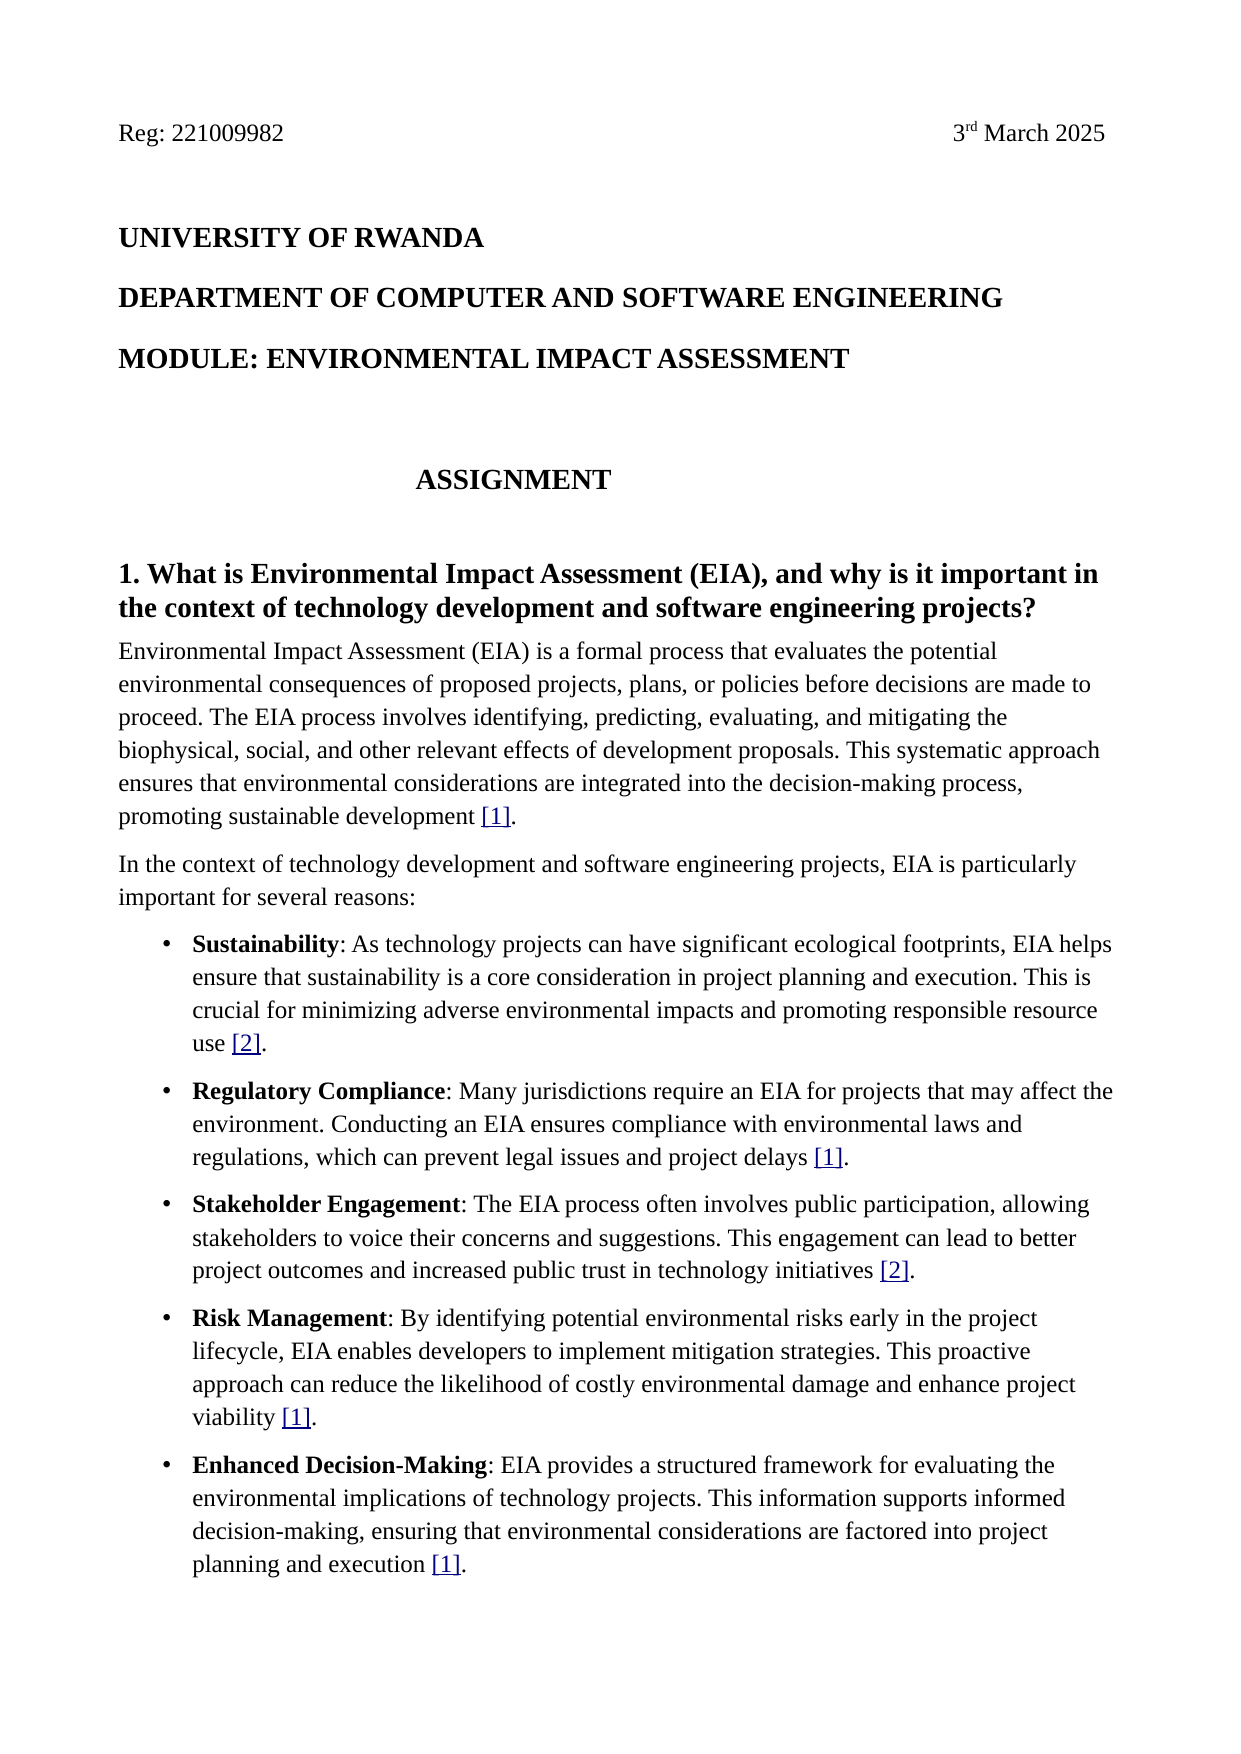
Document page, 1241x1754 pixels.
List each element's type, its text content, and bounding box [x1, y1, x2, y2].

text Environmental Impact Assessment (EIA) is a formal process that evaluates the potential environmental consequences of proposed projects, plans, or policies before decisions are made to proceed. The EIA process involves identifying, predicting, evaluating, and mitigating the biophysical, social, and other relevant effects of development proposals. This systematic approach ensures that environmental considerations are integrated into the decision-making process, promoting sustainable development [1]. [118, 636, 1122, 830]
subtitle DEPARTMENT OF COMPUTER AND SOFTWARE ENGINEERING [118, 280, 1122, 314]
subtitle UNIVERSITY OF RWANDA [118, 220, 1122, 253]
list Sustainability: As technology projects can have significant ecological footprints, EIA helps ensure that sustainability is a core consideration in project planning and execution. This is crucial for minimizing adverse environmental impacts and promoting responsible resource use [2]. [162, 929, 1122, 1057]
subtitle 1. What is Environmental Impact Assessment (EIA), and why is it important in the context of technology development and software engineering projects? [118, 523, 1122, 623]
subtitle ASSIGNMENT [118, 462, 1122, 496]
list Enhanced Decision-Making: EIA provides a structured framework for evaluating the environmental implications of technology projects. This information supports informed decision-making, ensuring that environmental considerations are factored into project planning and execution [1]. [162, 1450, 1122, 1578]
text In the context of technology development and software engineering projects, EIA is particularly important for several reasons: [118, 849, 1122, 910]
subtitle MODULE: ENVIRONMENTAL IMPACT ASSESSMENT [118, 341, 1122, 374]
list Regulatory Compliance: Many jurisdictions require an EIA for projects that may affect the environment. Conducting an EIA ensures compliance with environmental laws and regulations, which can prevent legal issues and project delays [1]. [162, 1076, 1122, 1171]
list Risk Management: By identifying potential environmental risks early in the project lifecycle, EIA enables developers to implement mitigation strategies. This proactive approach can reduce the likelihood of costly environmental damage and enhance project viability [1]. [162, 1303, 1122, 1431]
list Stakeholder Engagement: The EIA process often involves public participation, allowing stakeholders to voice their concerns and suggestions. This engagement can lead to better project outcomes and increased public trust in technology initiatives [2]. [162, 1189, 1122, 1284]
